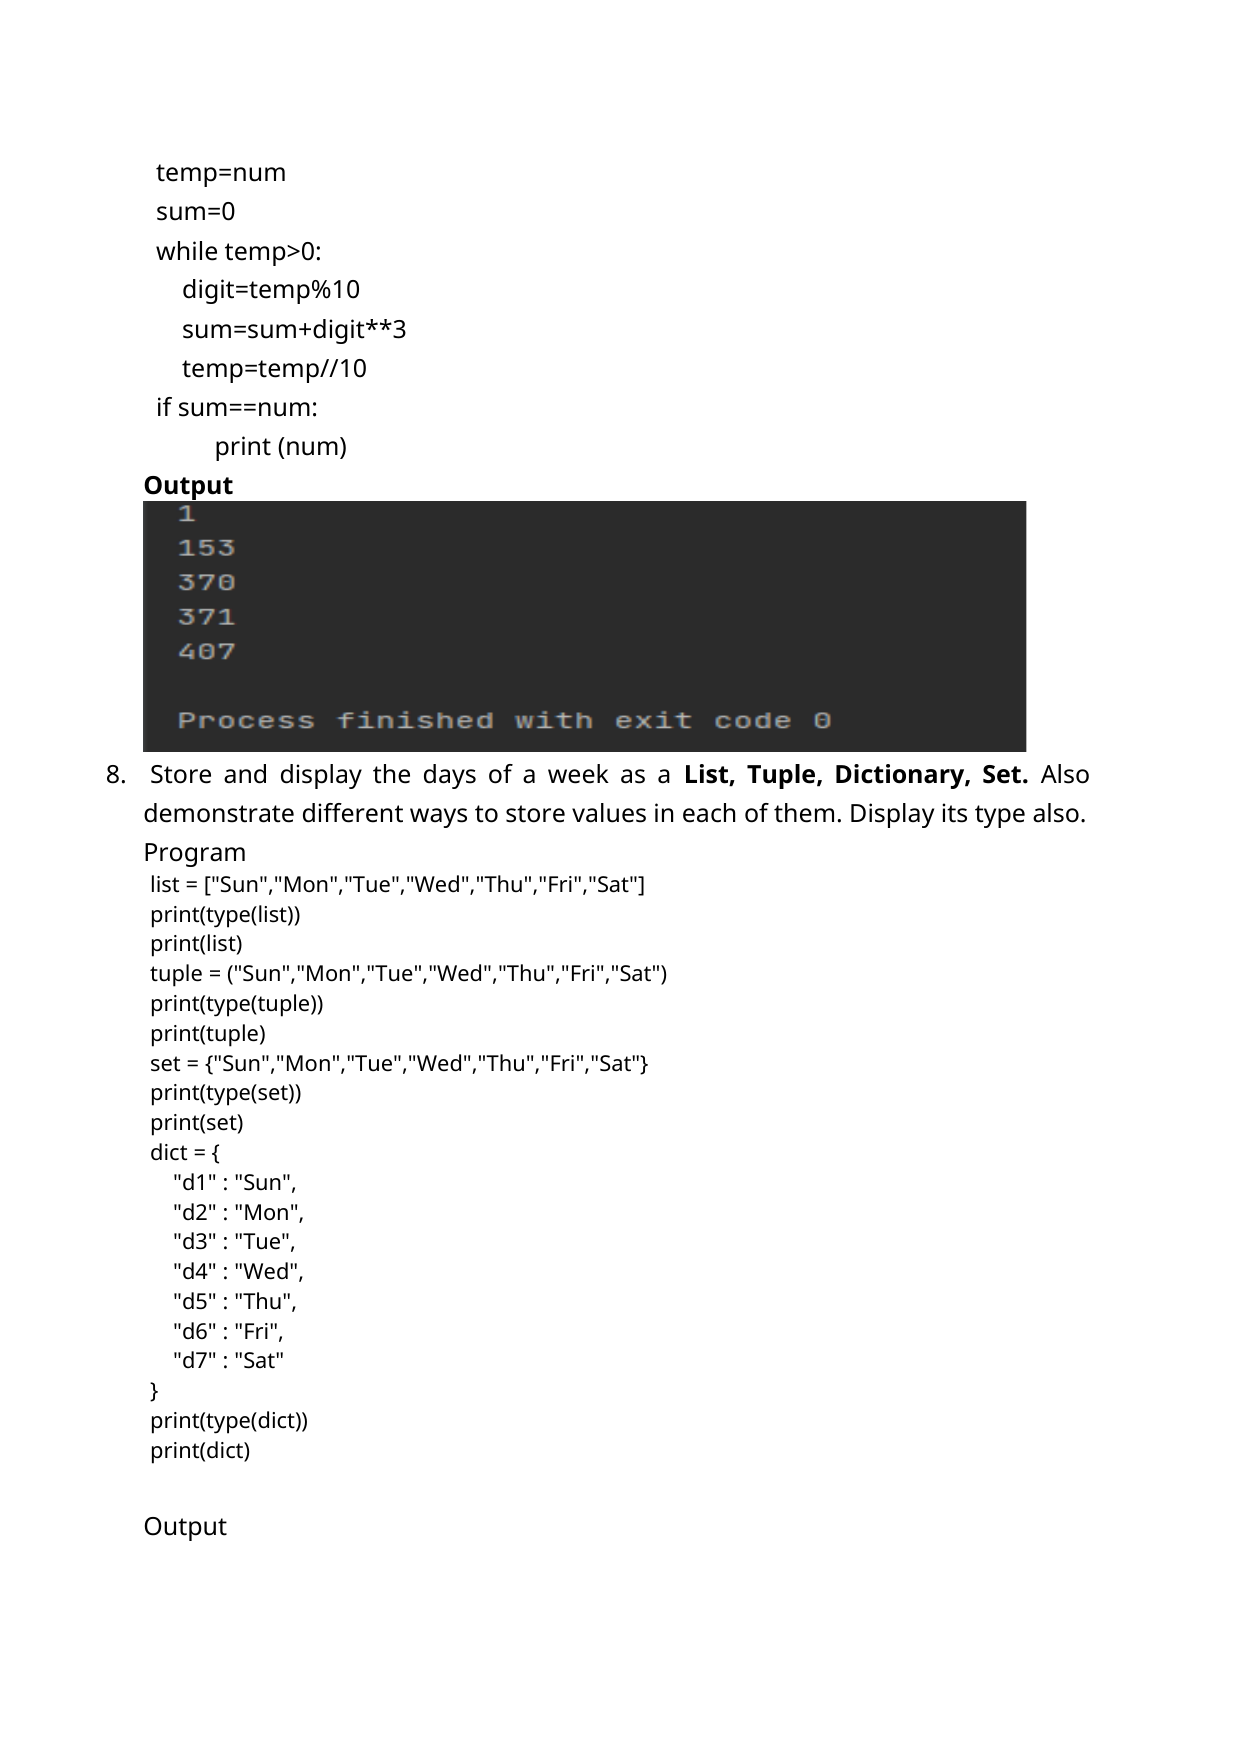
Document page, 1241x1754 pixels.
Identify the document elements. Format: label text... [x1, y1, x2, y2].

list if sum==num: [143, 384, 1090, 423]
text print(set) [150, 1107, 1090, 1137]
text "d3" : "Tue", [150, 1226, 1090, 1256]
text set = {"Sun","Mon","Tue","Wed","Thu","Fri","Sat"} [150, 1047, 1090, 1077]
text "d5" : "Thu", [150, 1286, 1090, 1316]
list temp=num [143, 150, 1090, 189]
text print(tuple) [150, 1018, 1090, 1047]
text print(type(set)) [150, 1077, 1090, 1107]
list sum=0 [143, 189, 1090, 228]
text tuple = ("Sun","Mon","Tue","Wed","Thu","Fri","Sat") [150, 958, 1090, 988]
list Program [143, 830, 1090, 869]
text print(type(tuple)) [150, 988, 1090, 1018]
text print(dict) [150, 1435, 1090, 1464]
text print(type(list)) [150, 898, 1090, 928]
list print (num) [143, 423, 1090, 462]
text "d1" : "Sun", [150, 1167, 1090, 1196]
list while temp>0: [143, 228, 1090, 267]
list Output [143, 1504, 1090, 1543]
list temp=temp//10 [143, 345, 1090, 384]
text "d2" : "Mon", [150, 1196, 1090, 1226]
text "d6" : "Fri", [150, 1316, 1090, 1345]
text "d4" : "Wed", [150, 1256, 1090, 1286]
list sum=sum+digit**3 [143, 306, 1090, 345]
text print(list) [150, 928, 1090, 958]
picture [143, 501, 1027, 752]
text list = ["Sun","Mon","Tue","Wed","Thu","Fri","Sat"] [150, 869, 1090, 898]
list digit=temp%10 [143, 267, 1090, 306]
text } [150, 1375, 1090, 1405]
text print(type(dict)) [150, 1405, 1090, 1435]
text "d7" : "Sat" [150, 1345, 1090, 1375]
list Store and display the days of a week as a List, Tuple, Dictionary, Set. Also demonstrate different ways to store values in each of them. Display its type also. [106, 752, 1090, 830]
text dict = { [150, 1137, 1090, 1167]
list Output [143, 462, 1090, 502]
